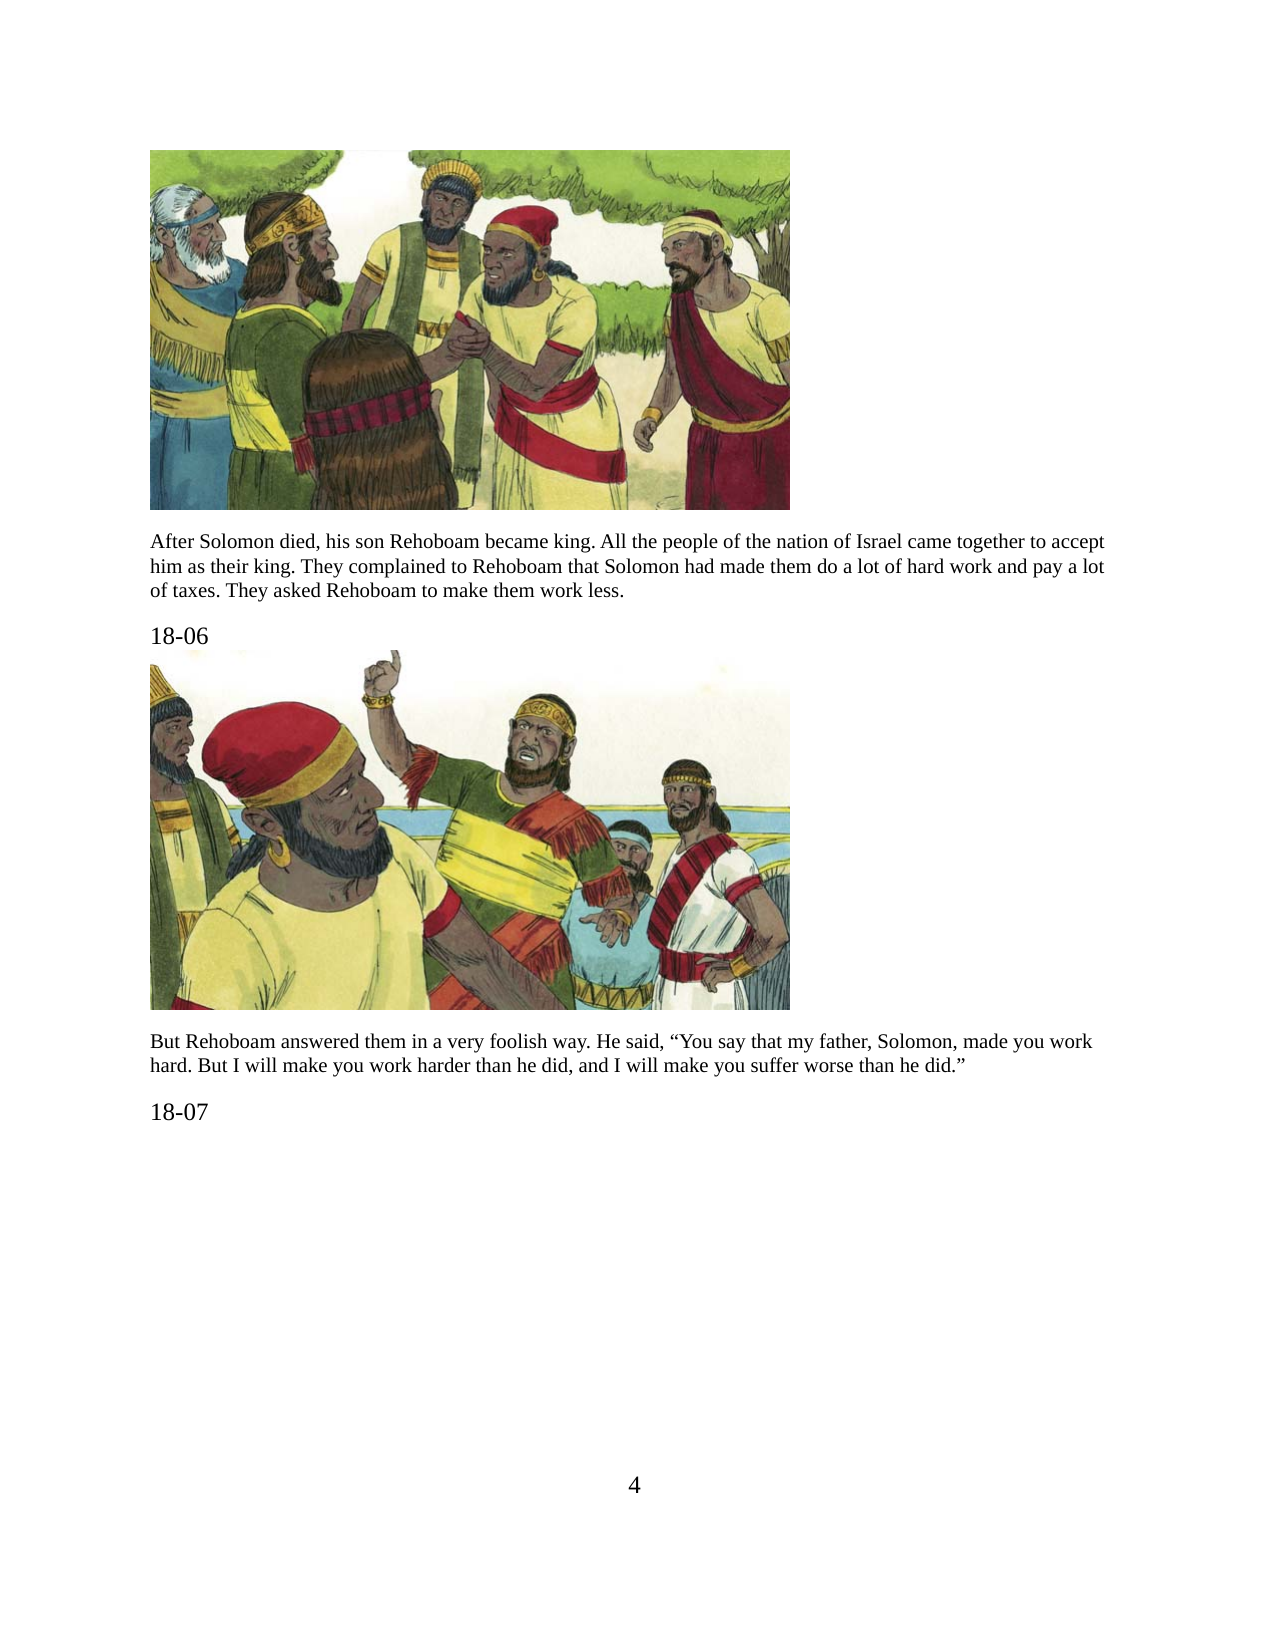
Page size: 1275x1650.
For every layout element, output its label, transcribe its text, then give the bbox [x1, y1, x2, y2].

subtitle 18-07 [150, 1097, 1125, 1126]
picture [150, 650, 790, 1010]
text After Solomon died, his son Rehoboam became king. All the people of the nation of Israel came together to accept him as their king. They complained to Rehoboam that Solomon had made them do a lot of hard work and pay a lot of taxes. They asked Rehoboam to make them work less. [150, 529, 1125, 602]
text But Rehoboam answered them in a very foolish way. He said, “You say that my father, Solomon, made you work hard. But I will make you work harder than he did, and I will make you suffer worse than he did.” [150, 1029, 1125, 1077]
subtitle 18-06 [150, 621, 1125, 650]
picture [150, 150, 790, 510]
